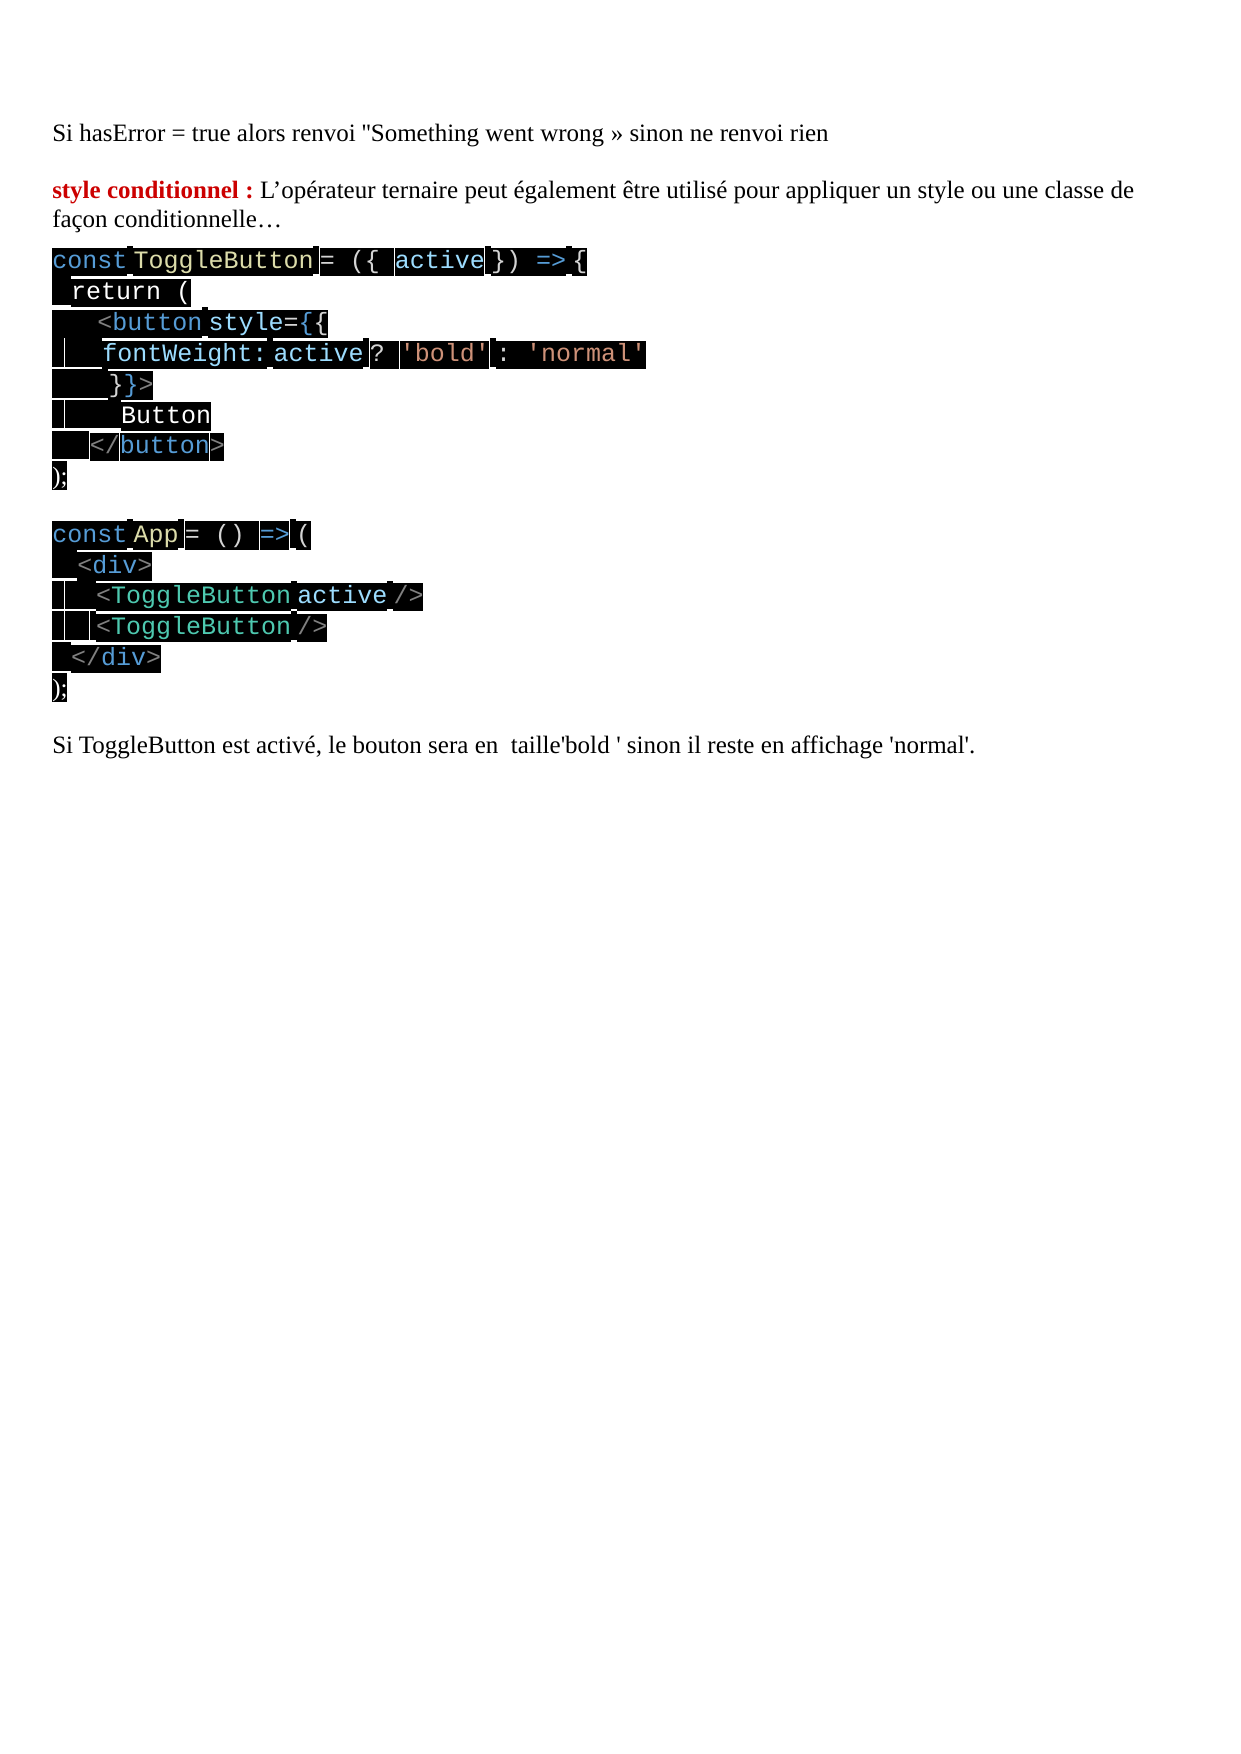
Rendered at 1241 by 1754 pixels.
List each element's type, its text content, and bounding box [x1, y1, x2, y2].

text Si ToggleButton est activé, le bouton sera en taille'bold ' sinon il reste en affichage 'normal'. [52, 731, 1170, 846]
text </div> [52, 642, 1170, 673]
text Si hasError = true alors renvoi ''Something went wrong » sinon ne renvoi rien [52, 118, 1170, 176]
text <div> [52, 550, 1170, 581]
text }}> [52, 369, 1170, 400]
text return ( [52, 276, 1170, 307]
text <ToggleButton active /> [52, 581, 1170, 611]
text <button style={{ [52, 307, 1170, 338]
text ); [52, 673, 1170, 702]
text const App = () => ( [52, 519, 1170, 550]
text Button [52, 400, 1170, 431]
text </button> [52, 431, 1170, 461]
text const ToggleButton = ({ active }) => { [52, 246, 1170, 276]
text <ToggleButton /> [52, 611, 1170, 642]
text ); [52, 461, 1170, 490]
text fontWeight: active ? 'bold' : 'normal' [52, 338, 1170, 369]
text style conditionnel : L’opérateur ternaire peut également être utilisé pour appliquer un style ou une classe de façon conditionnelle… [52, 176, 1170, 233]
